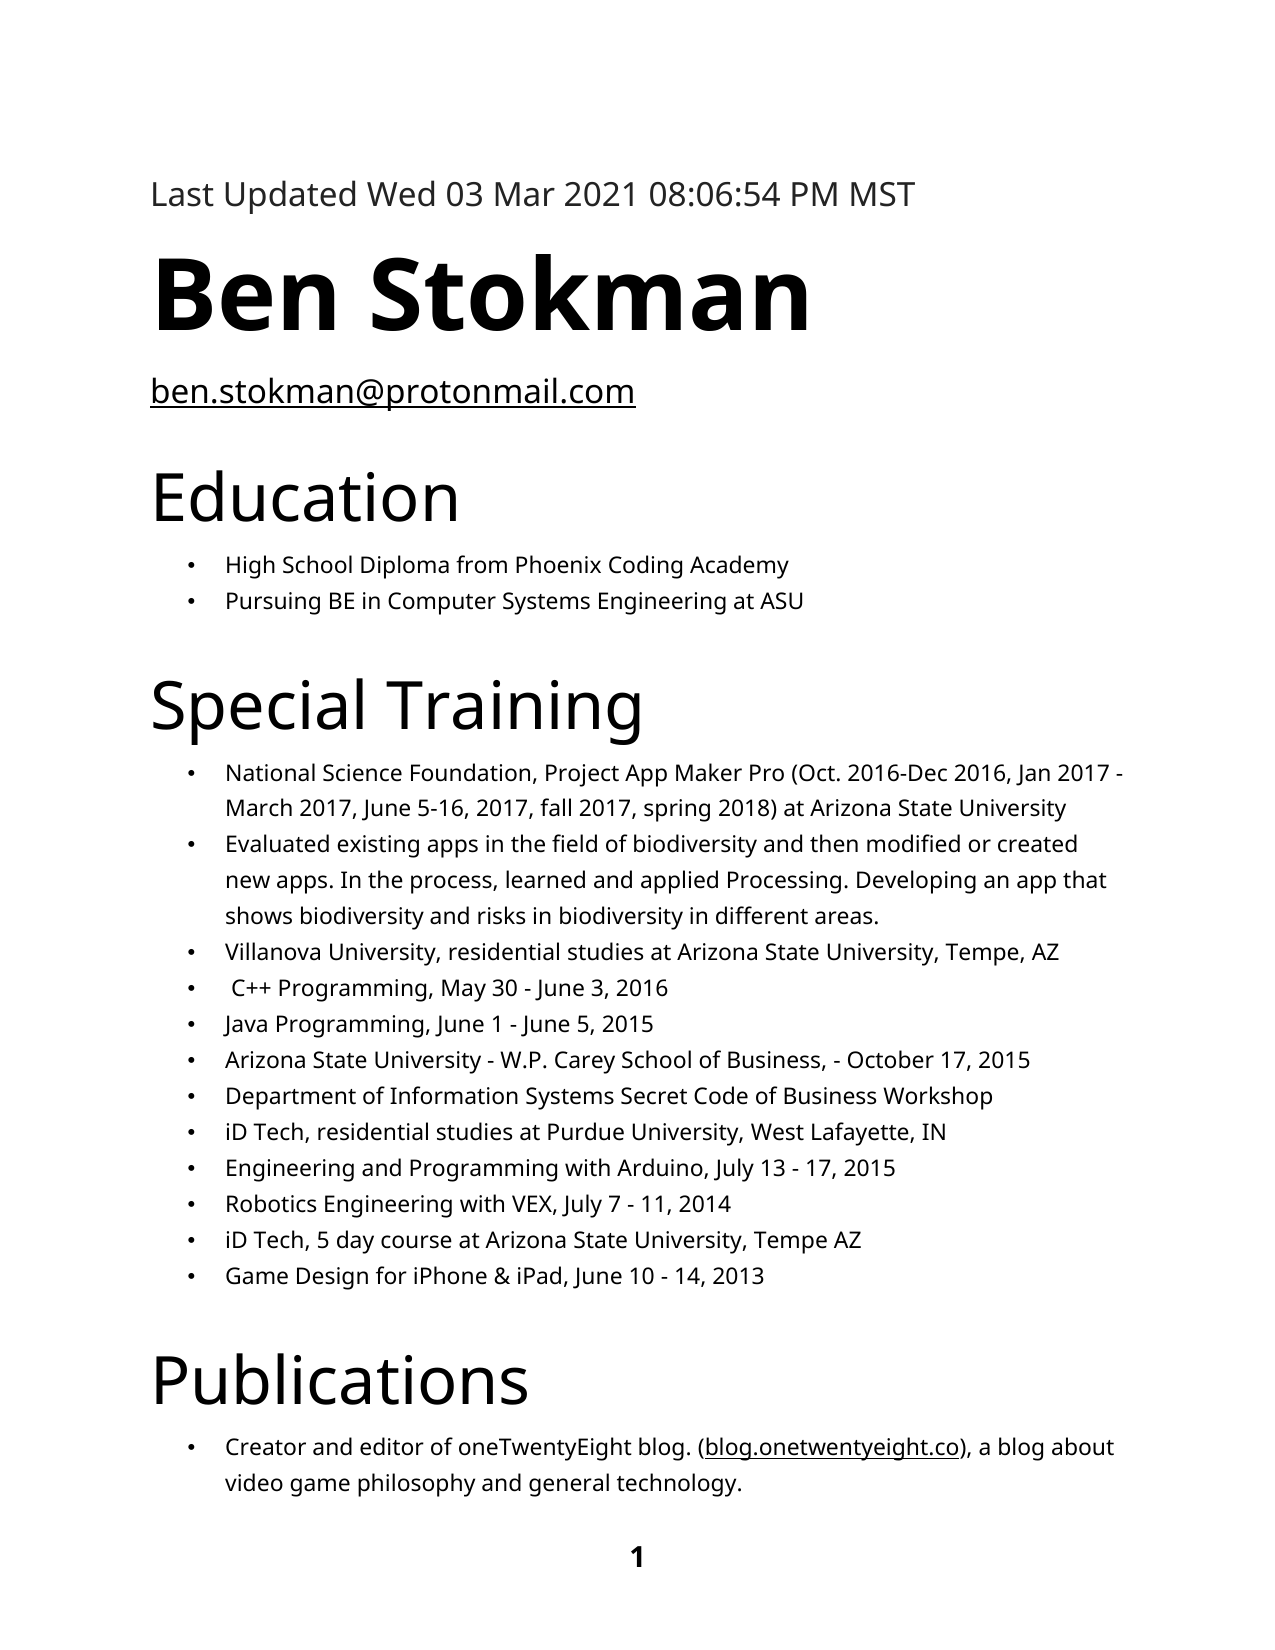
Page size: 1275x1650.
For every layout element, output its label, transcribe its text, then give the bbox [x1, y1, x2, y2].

list C++ Programming, May 30 - June 3, 2016 [668, 972, 1125, 1003]
list Java Programming, June 1 - June 5, 2015 [654, 1008, 1125, 1039]
subtitle Special Training [646, 658, 1125, 749]
list Robotics Engineering with VEX, July 7 - 11, 2014 [187, 1188, 225, 1219]
list Pursuing BE in Computer Systems Engineering at ASU [804, 585, 1125, 616]
list Evaluated existing apps in the field of biodiversity and then modified or created new apps. In the process, learned and applied Processing. Developing an app that shows biodiversity and risks in biodiversity in different areas. [187, 828, 1125, 931]
list Pursuing BE in Computer Systems Engineering at ASU [187, 585, 225, 616]
list iD Tech, 5 day course at Arizona State University, Tempe AZ [862, 1224, 1125, 1255]
list Creator and editor of oneTwentyEight blog. (blog.onetwentyeight.co), a blog about video game philosophy and general technology. [187, 1431, 1125, 1498]
subtitle Education [461, 450, 1125, 541]
list Robotics Engineering with VEX, July 7 - 11, 2014 [731, 1188, 1125, 1219]
subtitle Publications [531, 1333, 1125, 1424]
list Department of Information Systems Secret Code of Business Workshop [993, 1080, 1125, 1111]
list C++ Programming, May 30 - June 3, 2016 [187, 972, 225, 1003]
list High School Diploma from Phoenix Coding Academy [187, 549, 225, 580]
list iD Tech, residential studies at Purdue University, West Lafayette, IN [947, 1116, 1125, 1147]
list Java Programming, June 1 - June 5, 2015 [187, 1008, 225, 1039]
list Arizona State University - W.P. Carey School of Business, - October 17, 2015 [1031, 1044, 1125, 1075]
list High School Diploma from Phoenix Coding Academy [789, 549, 1125, 580]
list Game Design for iPhone & iPad, June 10 - 14, 2013 [187, 1259, 1125, 1291]
list Villanova University, residential studies at Arizona State University, Tempe, AZ [1060, 936, 1125, 967]
title Ben Stokman [815, 224, 1125, 360]
subtitle Last Updated Wed 03 Mar 2021 08:06:54 PM MST [916, 171, 1125, 216]
subtitle ben.stokman@protonmail.com [150, 367, 1125, 413]
list Engineering and Programming with Arduino, July 13 - 17, 2015 [896, 1152, 1125, 1183]
list National Science Foundation, Project App Maker Pro (Oct. 2016-Dec 2016, Jan 2017 - March 2017, June 5-16, 2017, fall 2017, spring 2018) at Arizona State University [187, 756, 1125, 824]
